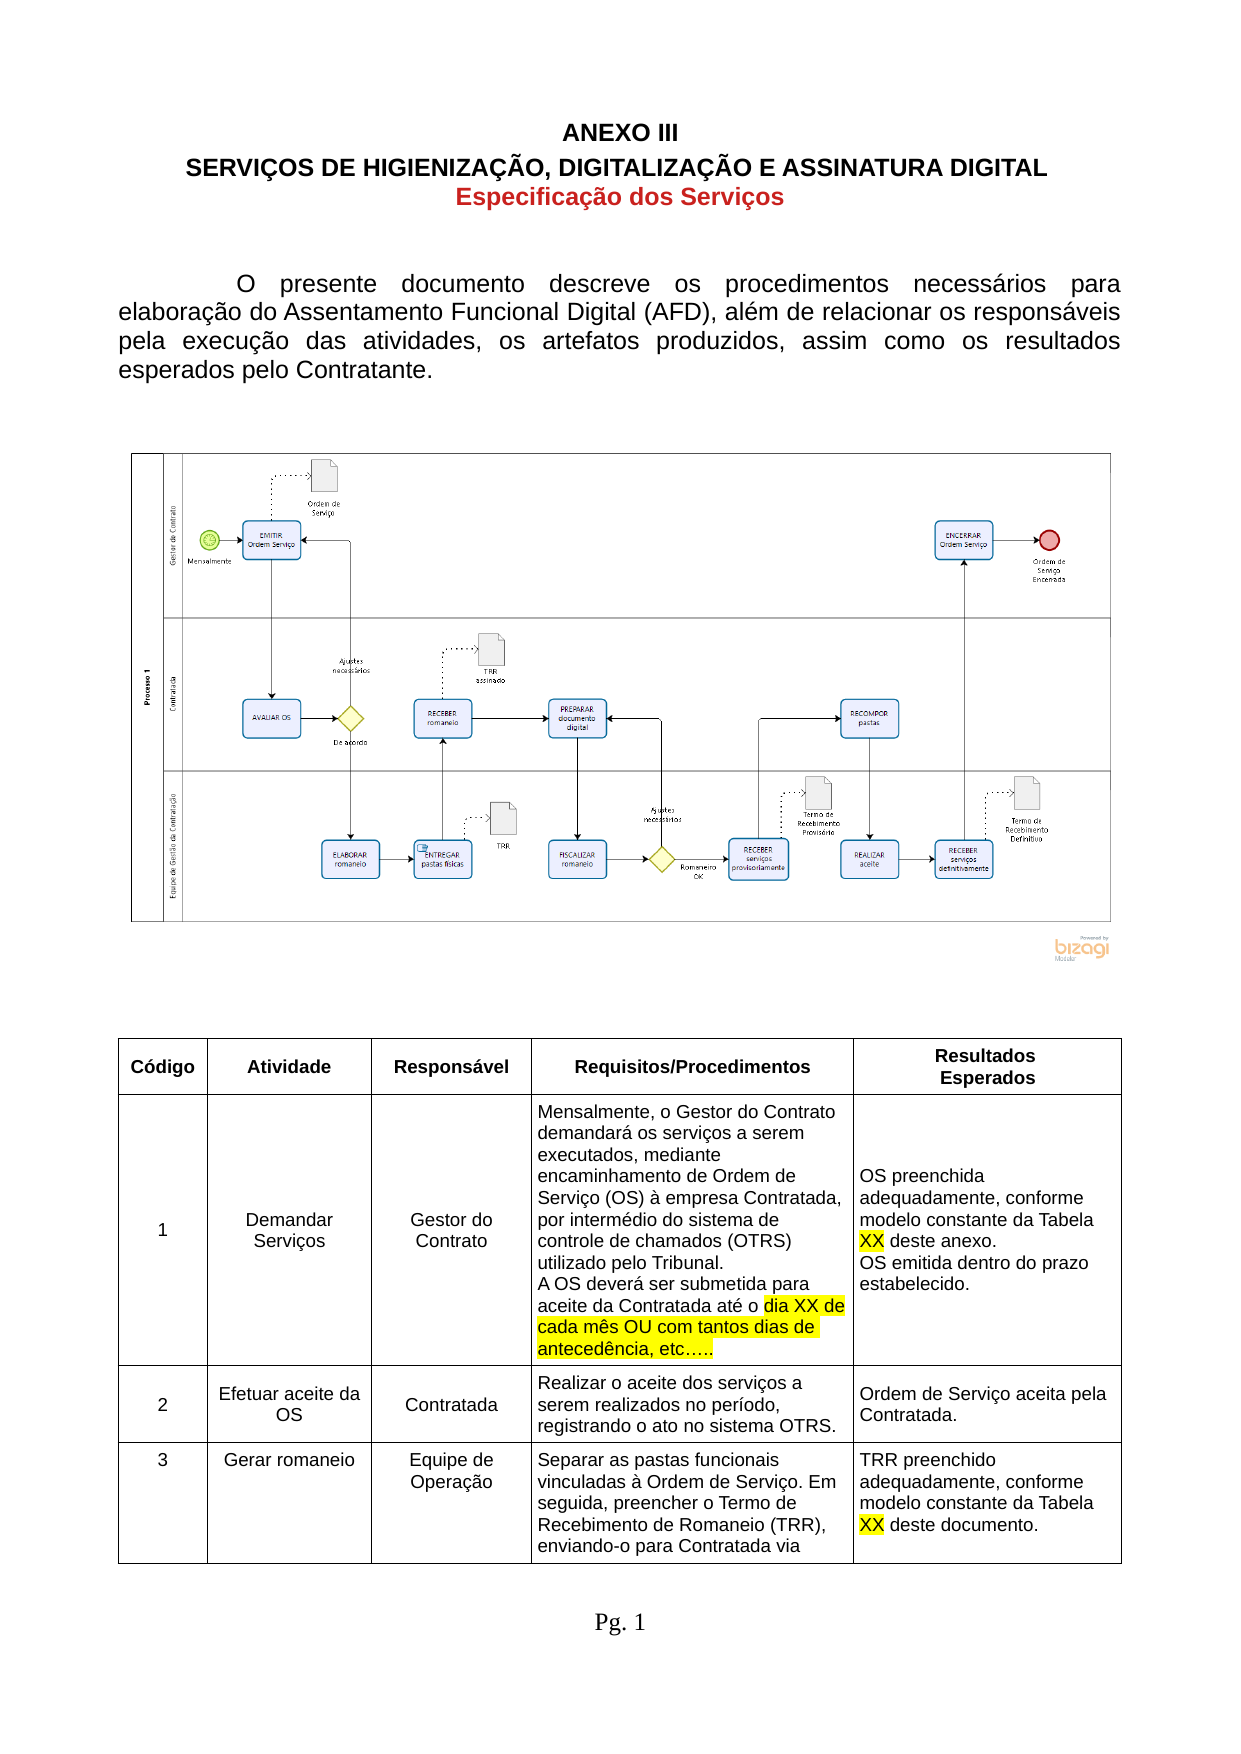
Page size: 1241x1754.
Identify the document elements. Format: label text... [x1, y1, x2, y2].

table_cell Demandar Serviços [208, 1095, 371, 1365]
table_cell Mensalmente, o Gestor do Contrato demandará os serviços a serem executados, mediante encaminhamento de Ordem de Serviço (OS) à empresa Contratada, por intermédio do sistema de controle de chamados (OTRS) utilizado pelo Tribunal. A OS deverá ser submetida para aceite da Contratada até o dia XX de cada mês OU com tantos dias de antecedência, etc….. [532, 1095, 853, 1365]
table_cell Realizar o aceite dos serviços a serem realizados no período, registrando o ato no sistema OTRS. [532, 1366, 853, 1442]
table_header Resultados Esperados [854, 1039, 1121, 1094]
table_cell Equipe de Operação [372, 1443, 531, 1563]
table_cell 1 [119, 1095, 207, 1365]
table_cell 2 [119, 1366, 207, 1442]
table_header Responsável [372, 1039, 531, 1094]
table_cell OS preenchida adequadamente, conforme modelo constante da Tabela XX deste anexo. OS emitida dentro do prazo estabelecido. [854, 1095, 1121, 1365]
table_header Requisitos/Procedimentos [532, 1039, 853, 1094]
table_cell Efetuar aceite da OS [208, 1366, 371, 1442]
table_cell 3 [119, 1443, 207, 1563]
picture [118, 441, 1123, 981]
table_header Atividade [208, 1039, 371, 1094]
table_cell Separar as pastas funcionais vinculadas à Ordem de Serviço. Em seguida, preencher o Termo de Recebimento de Romaneio (TRR), enviando-o para Contratada via [532, 1443, 853, 1563]
table_header Código [119, 1039, 207, 1094]
table_cell Ordem de Serviço aceita pela Contratada. [854, 1366, 1121, 1442]
table_cell TRR preenchido adequadamente, conforme modelo constante da Tabela XX deste documento. [854, 1443, 1121, 1563]
table_cell Gestor do Contrato [372, 1095, 531, 1365]
table_cell Contratada [372, 1366, 531, 1442]
text O presente documento descreve os procedimentos necessários para elaboração do Assentamento Funcional Digital (AFD), além de relacionar os responsáveis pela execução das atividades, os artefatos produzidos, assim como os resultados esperados pelo Contratante. [118, 268, 1122, 383]
table_cell Gerar romaneio [208, 1443, 371, 1563]
